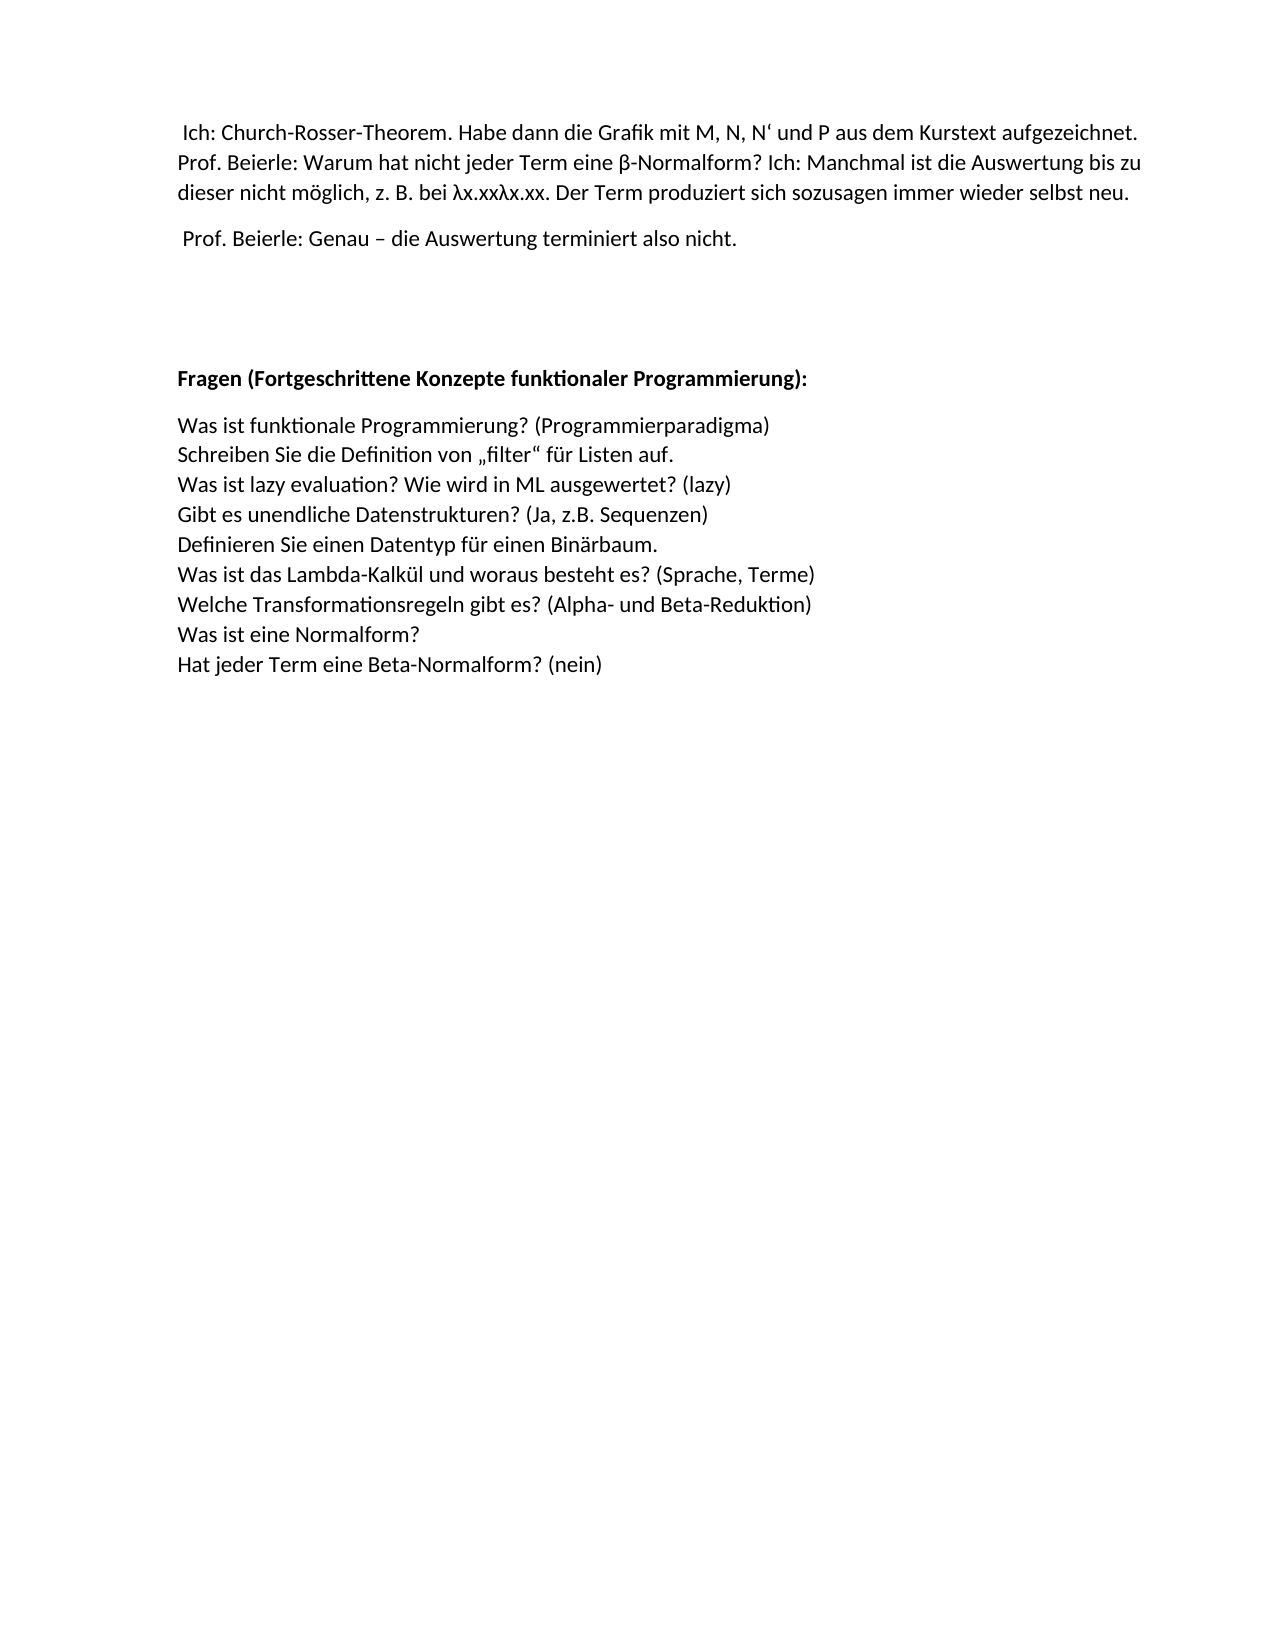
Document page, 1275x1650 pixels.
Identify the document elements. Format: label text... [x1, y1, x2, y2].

text Was ist funktionale Programmierung? (Programmierparadigma) Schreiben Sie die Definition von „filter“ für Listen auf. Was ist lazy evaluation? Wie wird in ML ausgewertet? (lazy) Gibt es unendliche Datenstrukturen? (Ja, z.B. Sequenzen) Definieren Sie einen Datentyp für einen Binärbaum. Was ist das Lambda-Kalkül und woraus besteht es? (Sprache, Terme) Welche Transformationsregeln gibt es? (Alpha- und Beta-Reduktion) Was ist eine Normalform? Hat jeder Term eine Beta-Normalform? (nein) [177, 411, 1186, 678]
text Prof. Beierle: Genau – die Auswertung terminiert also nicht. [177, 224, 1186, 252]
text Ich: Church-Rosser-Theorem. Habe dann die Grafik mit M, N, N‘ und P aus dem Kurstext aufgezeichnet. Prof. Beierle: Warum hat nicht jeder Term eine β-Normalform? Ich: Manchmal ist die Auswertung bis zu dieser nicht möglich, z. B. bei λx.xxλx.xx. Der Term produziert sich sozusagen immer wieder selbst neu. [177, 118, 1186, 206]
text Fragen (Fortgeschrittene Konzepte funktionaler Programmierung): [177, 364, 1186, 392]
